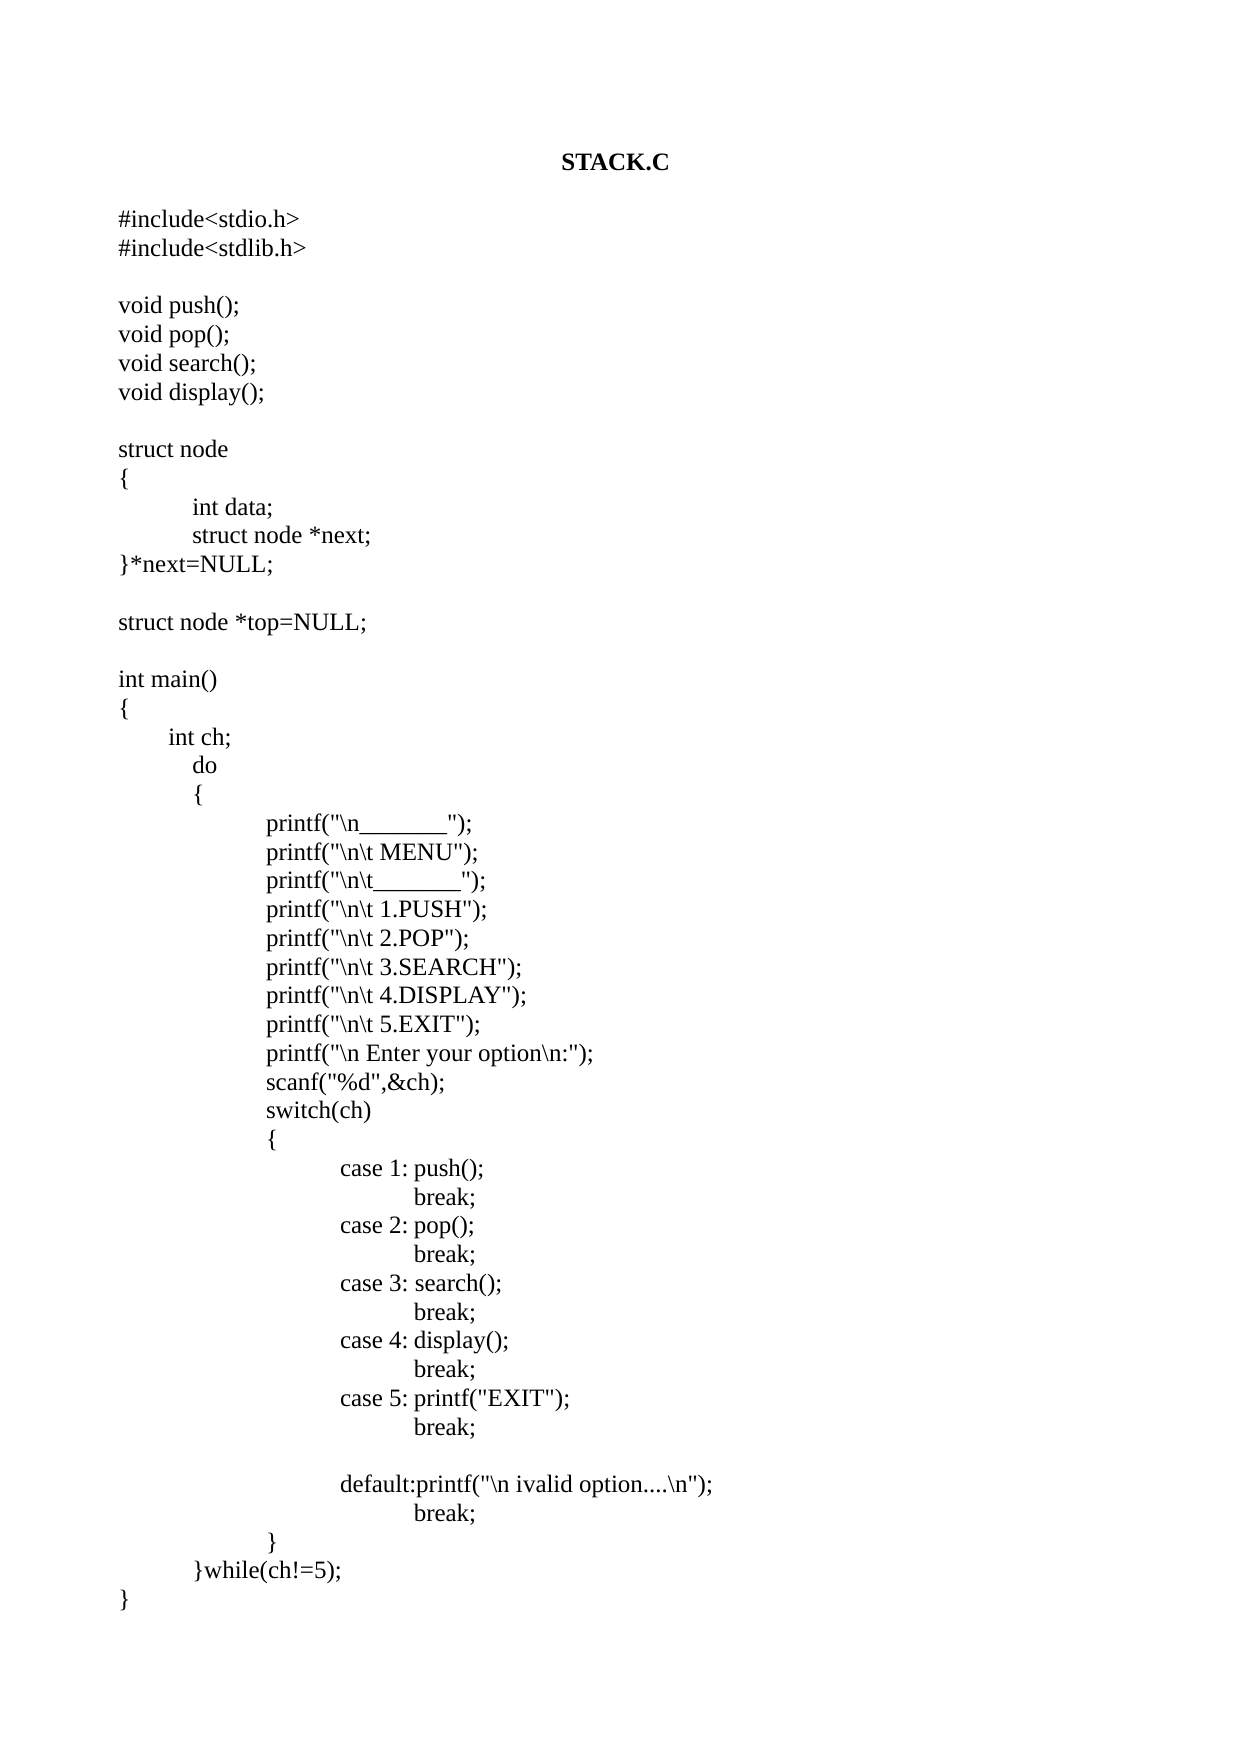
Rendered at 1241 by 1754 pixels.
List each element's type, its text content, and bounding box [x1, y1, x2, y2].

text int main() [118, 664, 1122, 693]
text } [118, 1527, 1122, 1556]
text struct node *next; [118, 521, 1122, 549]
text case 3: search(); [118, 1268, 1122, 1297]
text break; [118, 1182, 1122, 1211]
text }*next=NULL; [118, 549, 1122, 578]
text { [118, 779, 1122, 808]
text case 2: pop(); [118, 1211, 1122, 1239]
text void push(); [118, 291, 1122, 319]
text break; [118, 1239, 1122, 1268]
text { [118, 693, 1122, 722]
text { [118, 1124, 1122, 1153]
text struct node [118, 434, 1122, 463]
text scanf("%d",&ch); [118, 1067, 1122, 1096]
text printf("\n\t 2.POP"); [118, 923, 1122, 952]
text printf("\n\t 4.DISPLAY"); [118, 981, 1122, 1009]
text printf("\n\t 5.EXIT"); [118, 1009, 1122, 1038]
text { [118, 463, 1122, 492]
text break; [118, 1498, 1122, 1527]
text #include<stdio.h> [118, 204, 1122, 233]
text break; [118, 1297, 1122, 1326]
text default:printf("\n ivalid option....\n"); [118, 1469, 1122, 1498]
text }while(ch!=5); [118, 1556, 1122, 1584]
text STACK.C [118, 147, 1122, 176]
text case 5: printf("EXIT"); [118, 1383, 1122, 1412]
text printf("\n\t 1.PUSH"); [118, 894, 1122, 923]
text printf("\n_______"); [118, 808, 1122, 837]
text void display(); [118, 377, 1122, 406]
text void pop(); [118, 319, 1122, 348]
text printf("\n\t 3.SEARCH"); [118, 952, 1122, 981]
text printf("\n Enter your option\n:"); [118, 1038, 1122, 1067]
text break; [118, 1354, 1122, 1383]
text case 1: push(); [118, 1153, 1122, 1182]
text printf("\n\t MENU"); [118, 837, 1122, 866]
text int data; [118, 492, 1122, 521]
text do [118, 751, 1122, 779]
text struct node *top=NULL; [118, 607, 1122, 636]
text #include<stdlib.h> [118, 233, 1122, 262]
text break; [118, 1412, 1122, 1441]
text void search(); [118, 348, 1122, 377]
text int ch; [118, 722, 1122, 751]
text printf("\n\t_______"); [118, 866, 1122, 894]
text } [118, 1584, 1122, 1613]
text case 4: display(); [118, 1326, 1122, 1354]
text switch(ch) [118, 1096, 1122, 1124]
